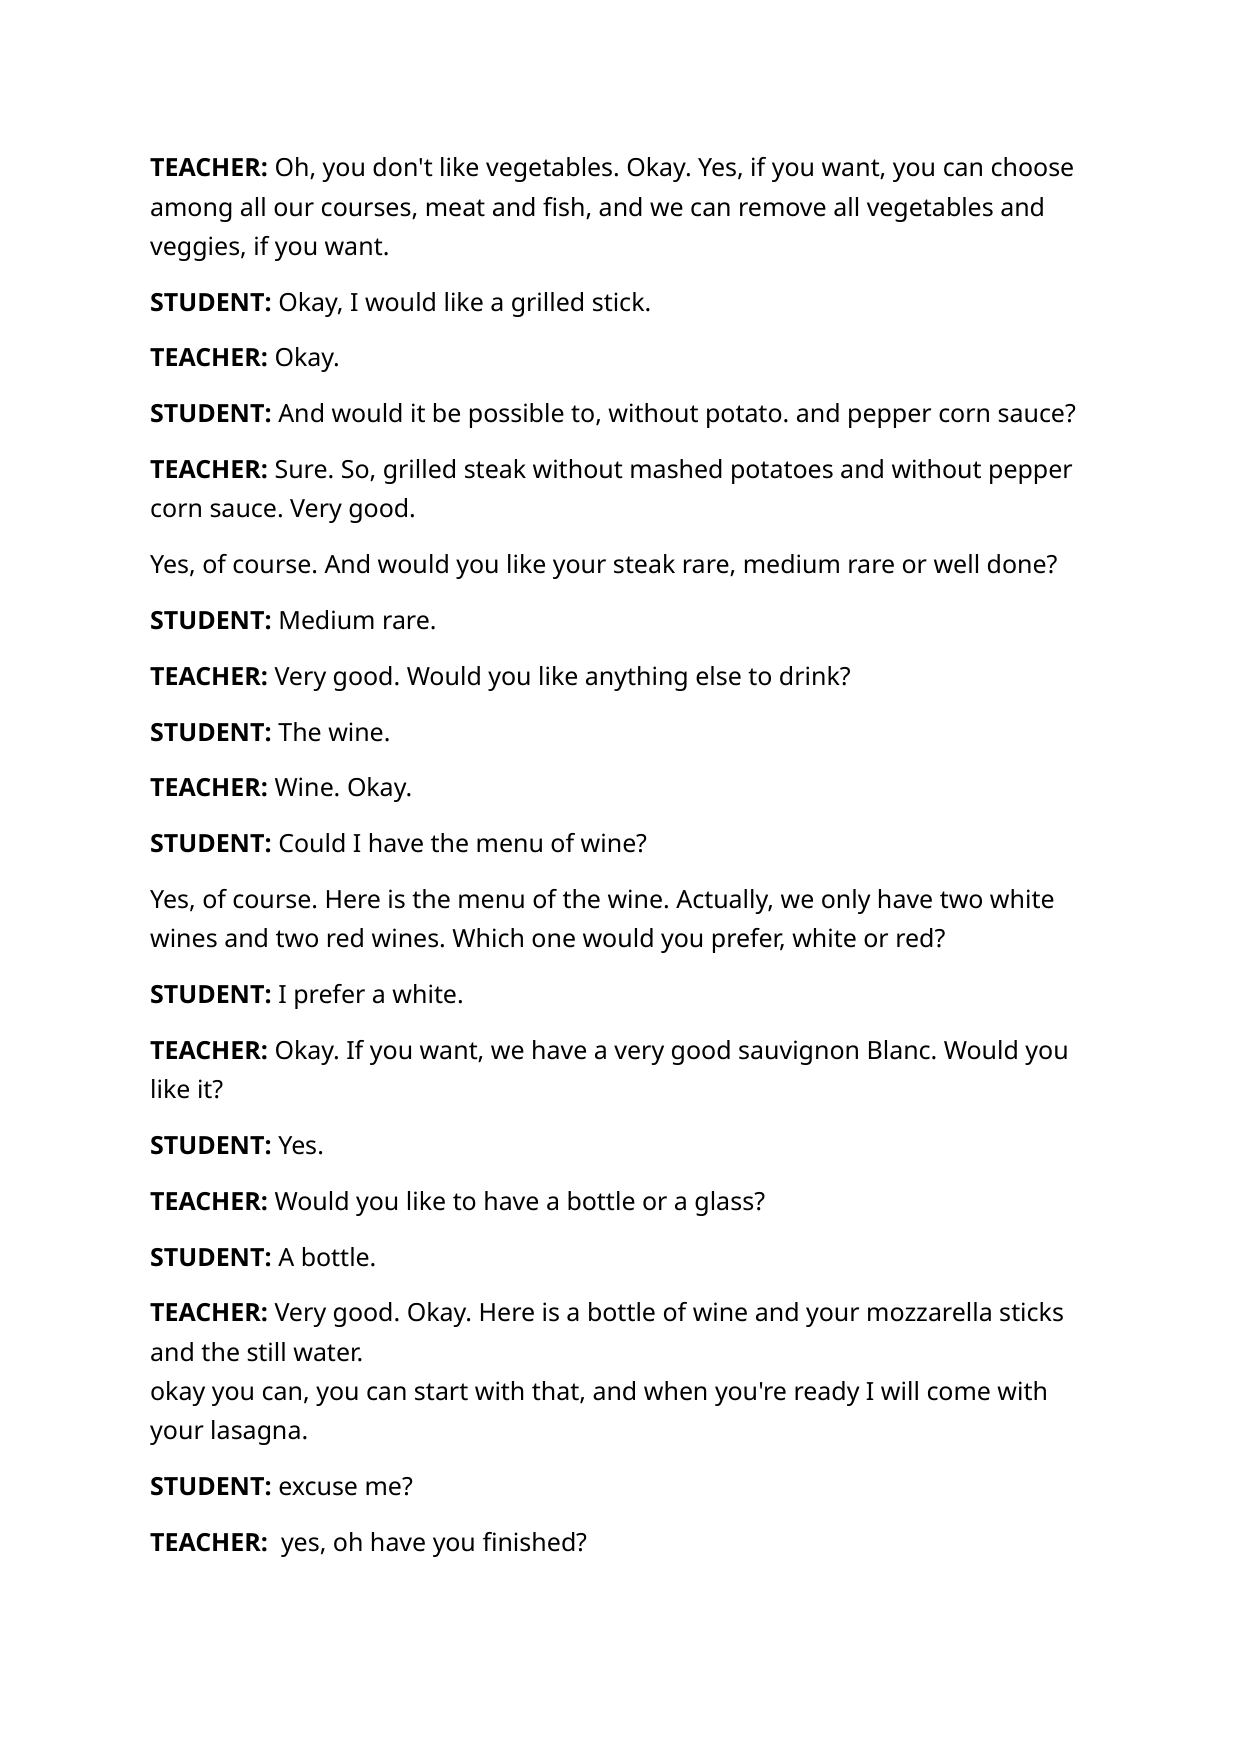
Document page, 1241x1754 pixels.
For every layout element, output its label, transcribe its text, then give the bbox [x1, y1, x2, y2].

text TEACHER: Wine. Okay. [150, 770, 1090, 804]
text STUDENT: Medium rare. [150, 602, 1090, 637]
text Yes, of course. Here is the menu of the wine. Actually, we only have two white wines and two red wines. Which one would you prefer, white or red? [150, 882, 1090, 955]
text STUDENT: Okay, I would like a grilled stick. [150, 284, 1090, 318]
text TEACHER: Would you like to have a bottle or a glass? [150, 1183, 1090, 1217]
text STUDENT: A bottle. [150, 1239, 1090, 1273]
text TEACHER: Okay. [150, 340, 1090, 374]
text TEACHER: Oh, you don't like vegetables. Okay. Yes, if you want, you can choose among all our courses, meat and fish, and we can remove all vegetables and veggies, if you want. [150, 150, 1090, 262]
text TEACHER: yes, oh have you finished? [150, 1524, 1090, 1558]
text STUDENT: The wine. [150, 714, 1090, 748]
text STUDENT: I prefer a white. [150, 977, 1090, 1011]
text Yes, of course. And would you like your steak rare, medium rare or well done? [150, 547, 1090, 581]
text STUDENT: Could I have the menu of wine? [150, 826, 1090, 860]
text STUDENT: And would it be possible to, without potato. and pepper corn sauce? [150, 396, 1090, 430]
text STUDENT: Yes. [150, 1127, 1090, 1162]
text TEACHER: Okay. If you want, we have a very good sauvignon Blanc. Would you like it? [150, 1032, 1090, 1106]
text TEACHER: Very good. Okay. Here is a bottle of wine and your mozzarella sticks and the still water. okay you can, you can start with that, and when you're ready I will come with your lasagna. [150, 1295, 1090, 1447]
text STUDENT: excuse me? [150, 1468, 1090, 1502]
text TEACHER: Very good. Would you like anything else to drink? [150, 658, 1090, 692]
text TEACHER: Sure. So, grilled steak without mashed potatoes and without pepper corn sauce. Very good. [150, 452, 1090, 525]
